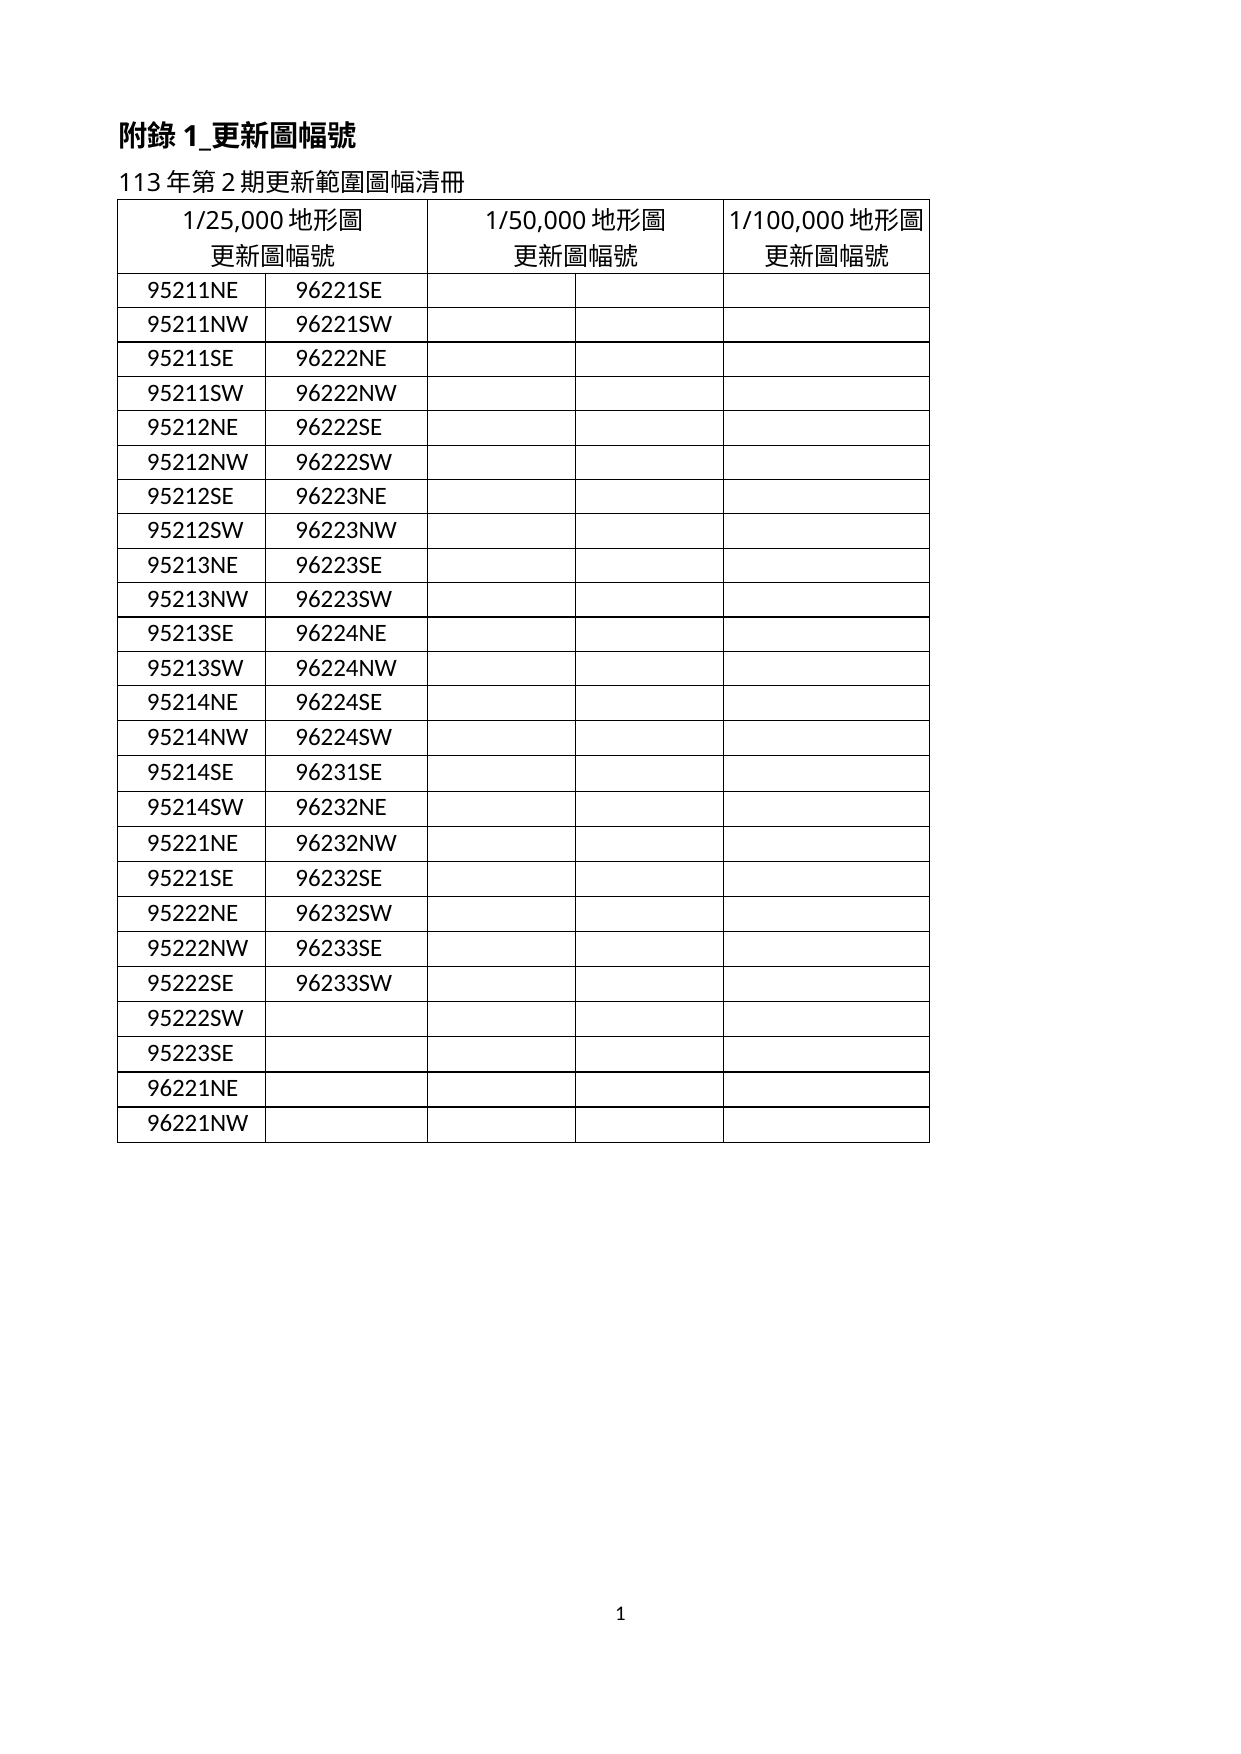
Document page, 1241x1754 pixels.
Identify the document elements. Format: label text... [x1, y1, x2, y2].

table_cell 96223SW [266, 583, 427, 616]
table_cell [428, 967, 575, 1001]
table_cell [428, 583, 575, 616]
table_cell 96221SE [266, 274, 427, 307]
table_cell [576, 377, 723, 410]
table_cell [724, 862, 929, 896]
table_cell [428, 827, 575, 861]
table_cell 96224NE [266, 618, 427, 651]
table_cell 95213SW [118, 652, 265, 685]
table_cell [428, 721, 575, 755]
table_cell [576, 792, 723, 826]
table_cell [266, 1002, 427, 1036]
table_cell [724, 480, 929, 513]
table_cell 95211SE [118, 343, 265, 376]
table_cell [428, 1073, 575, 1106]
table_cell [428, 862, 575, 896]
table_cell 95214SW [118, 792, 265, 826]
table_cell [576, 618, 723, 651]
table_cell 95213NE [118, 549, 265, 582]
table_cell [724, 721, 929, 755]
table_cell [428, 897, 575, 931]
table_cell [724, 514, 929, 548]
table_cell [428, 1037, 575, 1071]
table_cell [724, 343, 929, 376]
table_cell 95213SE [118, 618, 265, 651]
table_cell [428, 686, 575, 720]
table_header 1/50,000地形圖 更新圖幅號 [428, 200, 723, 273]
table_cell [576, 897, 723, 931]
table_cell [576, 274, 723, 307]
table_cell [428, 1108, 575, 1142]
table_cell 95214SE [118, 756, 265, 791]
table_cell 96232SE [266, 862, 427, 896]
table_cell 95213NW [118, 583, 265, 616]
table_cell [724, 1037, 929, 1071]
table_cell [576, 446, 723, 479]
table_cell [724, 686, 929, 720]
table_cell 96223SE [266, 549, 427, 582]
table_cell [724, 827, 929, 861]
table_cell [724, 1002, 929, 1036]
table_cell 95211NW [118, 308, 265, 341]
table_cell 95211SW [118, 377, 265, 410]
table_cell 95222NE [118, 897, 265, 931]
table_cell [576, 932, 723, 966]
table_cell [266, 1073, 427, 1106]
table_cell [576, 721, 723, 755]
table_cell [576, 480, 723, 513]
table_cell 96224SW [266, 721, 427, 755]
table_cell [724, 1108, 929, 1142]
table_cell 96221SW [266, 308, 427, 341]
table_cell 96224SE [266, 686, 427, 720]
table_cell [724, 897, 929, 931]
table_cell 96221NW [118, 1108, 265, 1142]
table_cell 95221SE [118, 862, 265, 896]
table_cell 96222NE [266, 343, 427, 376]
table_cell [576, 1002, 723, 1036]
table_cell [428, 514, 575, 548]
table_cell [576, 1037, 723, 1071]
table_cell [724, 618, 929, 651]
table_cell [428, 446, 575, 479]
table_cell [724, 967, 929, 1001]
table_cell [724, 792, 929, 826]
table_cell 96222SE [266, 411, 427, 444]
table_cell 95212SE [118, 480, 265, 513]
table_cell [428, 652, 575, 685]
table_cell [576, 756, 723, 791]
table_cell [428, 308, 575, 341]
table_cell [428, 932, 575, 966]
table_cell 96223NE [266, 480, 427, 513]
table_cell 96223NW [266, 514, 427, 548]
table_cell [724, 652, 929, 685]
table_cell [576, 862, 723, 896]
table_cell 96233SW [266, 967, 427, 1001]
table_cell [428, 377, 575, 410]
table_cell 96221NE [118, 1073, 265, 1106]
table_cell [266, 1108, 427, 1142]
table_cell [576, 411, 723, 444]
table_cell [724, 583, 929, 616]
table_cell [428, 756, 575, 791]
table_cell [724, 411, 929, 444]
table_cell [724, 274, 929, 307]
table_cell 95212SW [118, 514, 265, 548]
table_cell 95222SW [118, 1002, 265, 1036]
table_cell [428, 549, 575, 582]
table_cell 96222NW [266, 377, 427, 410]
table_cell 96231SE [266, 756, 427, 791]
table_cell [576, 967, 723, 1001]
table_cell [428, 480, 575, 513]
table_cell [724, 446, 929, 479]
table_cell [428, 618, 575, 651]
table_cell 96222SW [266, 446, 427, 479]
table_cell [576, 827, 723, 861]
table_cell [724, 377, 929, 410]
table_cell 95222NW [118, 932, 265, 966]
table_cell 95222SE [118, 967, 265, 1001]
table_cell 95223SE [118, 1037, 265, 1071]
table_cell [576, 308, 723, 341]
table_cell [576, 1108, 723, 1142]
table_cell [724, 1073, 929, 1106]
table_cell 95212NW [118, 446, 265, 479]
table_cell 95214NE [118, 686, 265, 720]
table_cell [724, 756, 929, 791]
table_cell [724, 549, 929, 582]
table_cell [576, 686, 723, 720]
table_cell [428, 792, 575, 826]
table_cell [576, 549, 723, 582]
table_header 1/25,000地形圖 更新圖幅號 [118, 200, 427, 273]
table_cell 95212NE [118, 411, 265, 444]
table_cell [724, 932, 929, 966]
table_cell [266, 1037, 427, 1071]
table_cell [576, 514, 723, 548]
table_cell [576, 343, 723, 376]
table_cell 96233SE [266, 932, 427, 966]
table_cell 96232NE [266, 792, 427, 826]
table_cell 96232NW [266, 827, 427, 861]
table_cell 95221NE [118, 827, 265, 861]
table_cell [576, 1073, 723, 1106]
table_cell [428, 1002, 575, 1036]
table_cell 96232SW [266, 897, 427, 931]
table_cell [724, 308, 929, 341]
table_header 1/100,000地形圖 更新圖幅號 [724, 200, 929, 273]
table_cell [576, 652, 723, 685]
table_cell [428, 411, 575, 444]
table_cell 95211NE [118, 274, 265, 307]
subtitle 附錄1_更新圖幅號 [118, 113, 1122, 155]
table_cell [428, 343, 575, 376]
table_cell [576, 583, 723, 616]
text 113年第2期更新範圍圖幅清冊 [118, 163, 1122, 199]
table_cell [428, 274, 575, 307]
table_cell 95214NW [118, 721, 265, 755]
table_cell 96224NW [266, 652, 427, 685]
